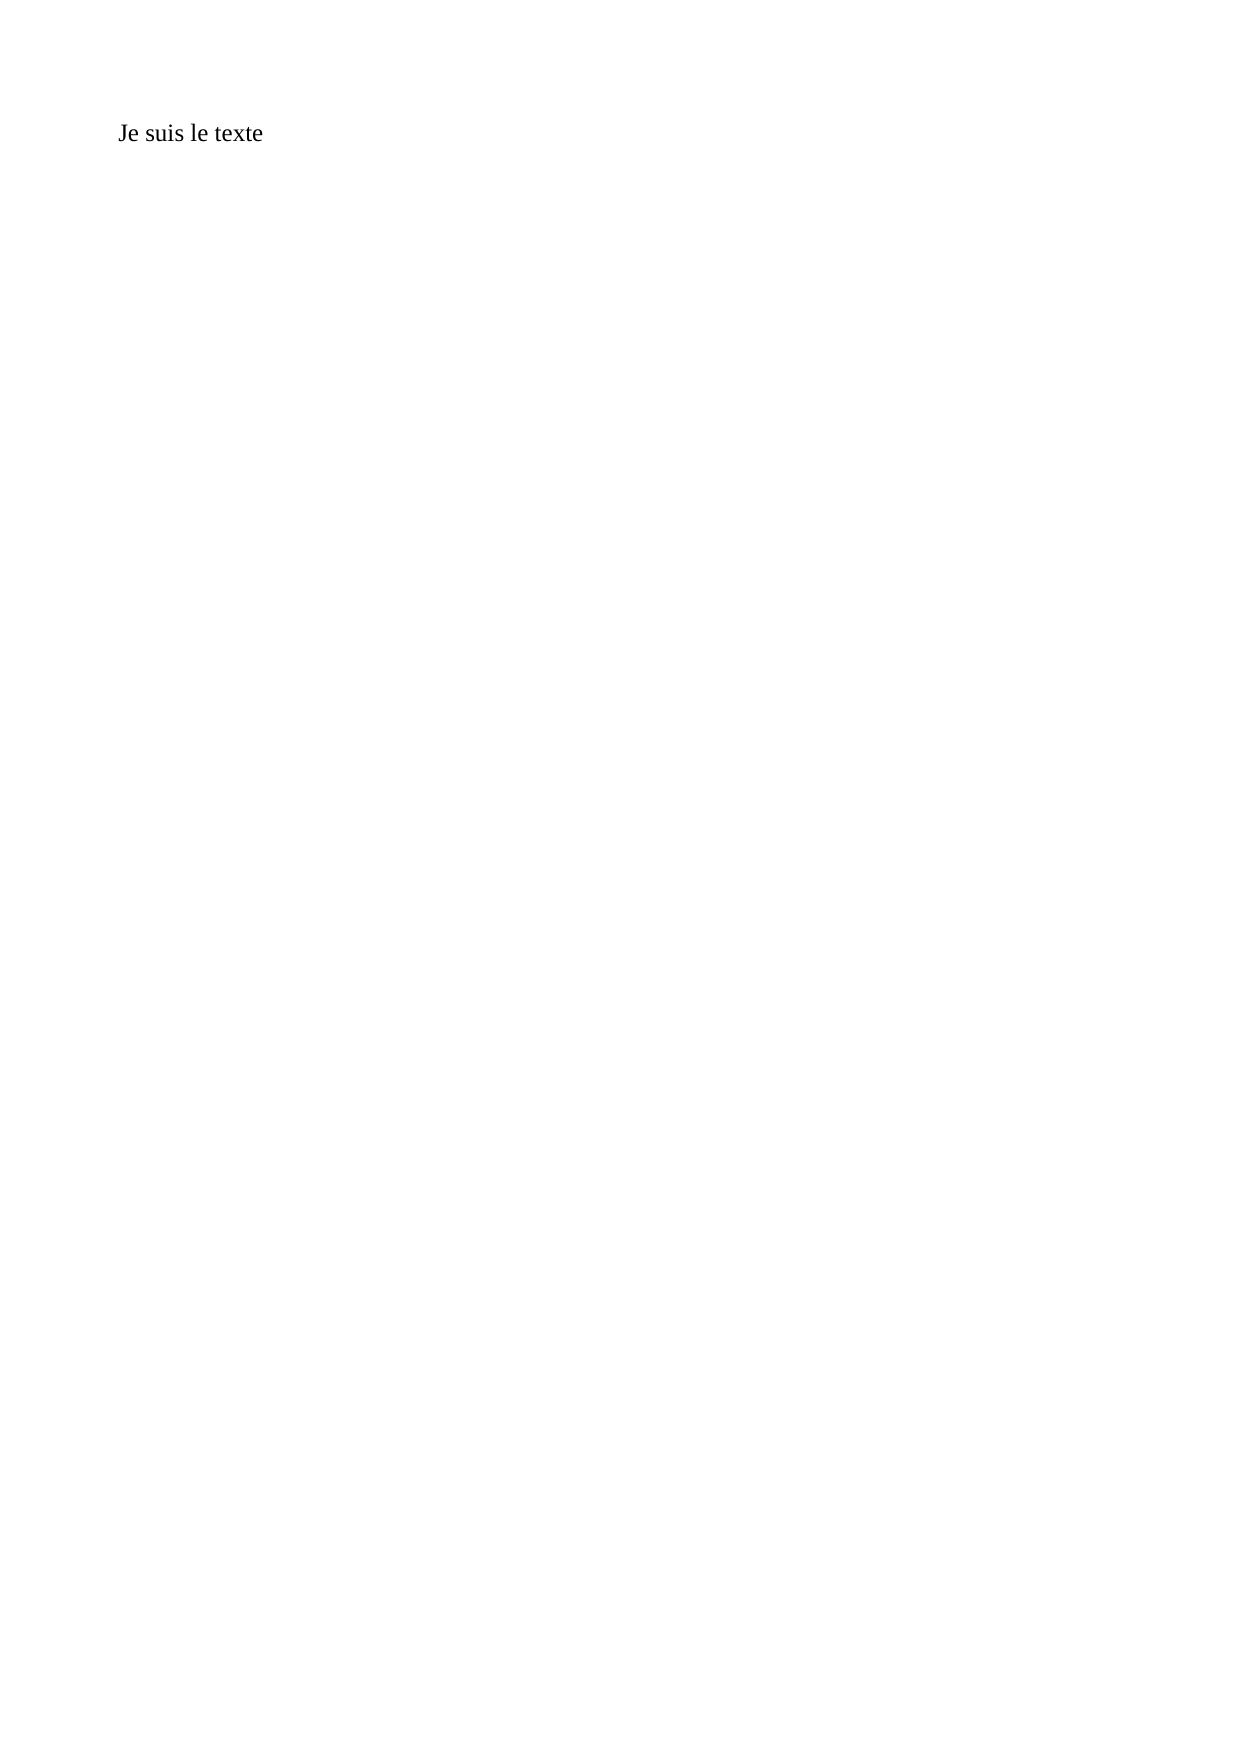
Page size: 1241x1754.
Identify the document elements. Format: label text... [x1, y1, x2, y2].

text Je suis le texte [118, 118, 1122, 147]
